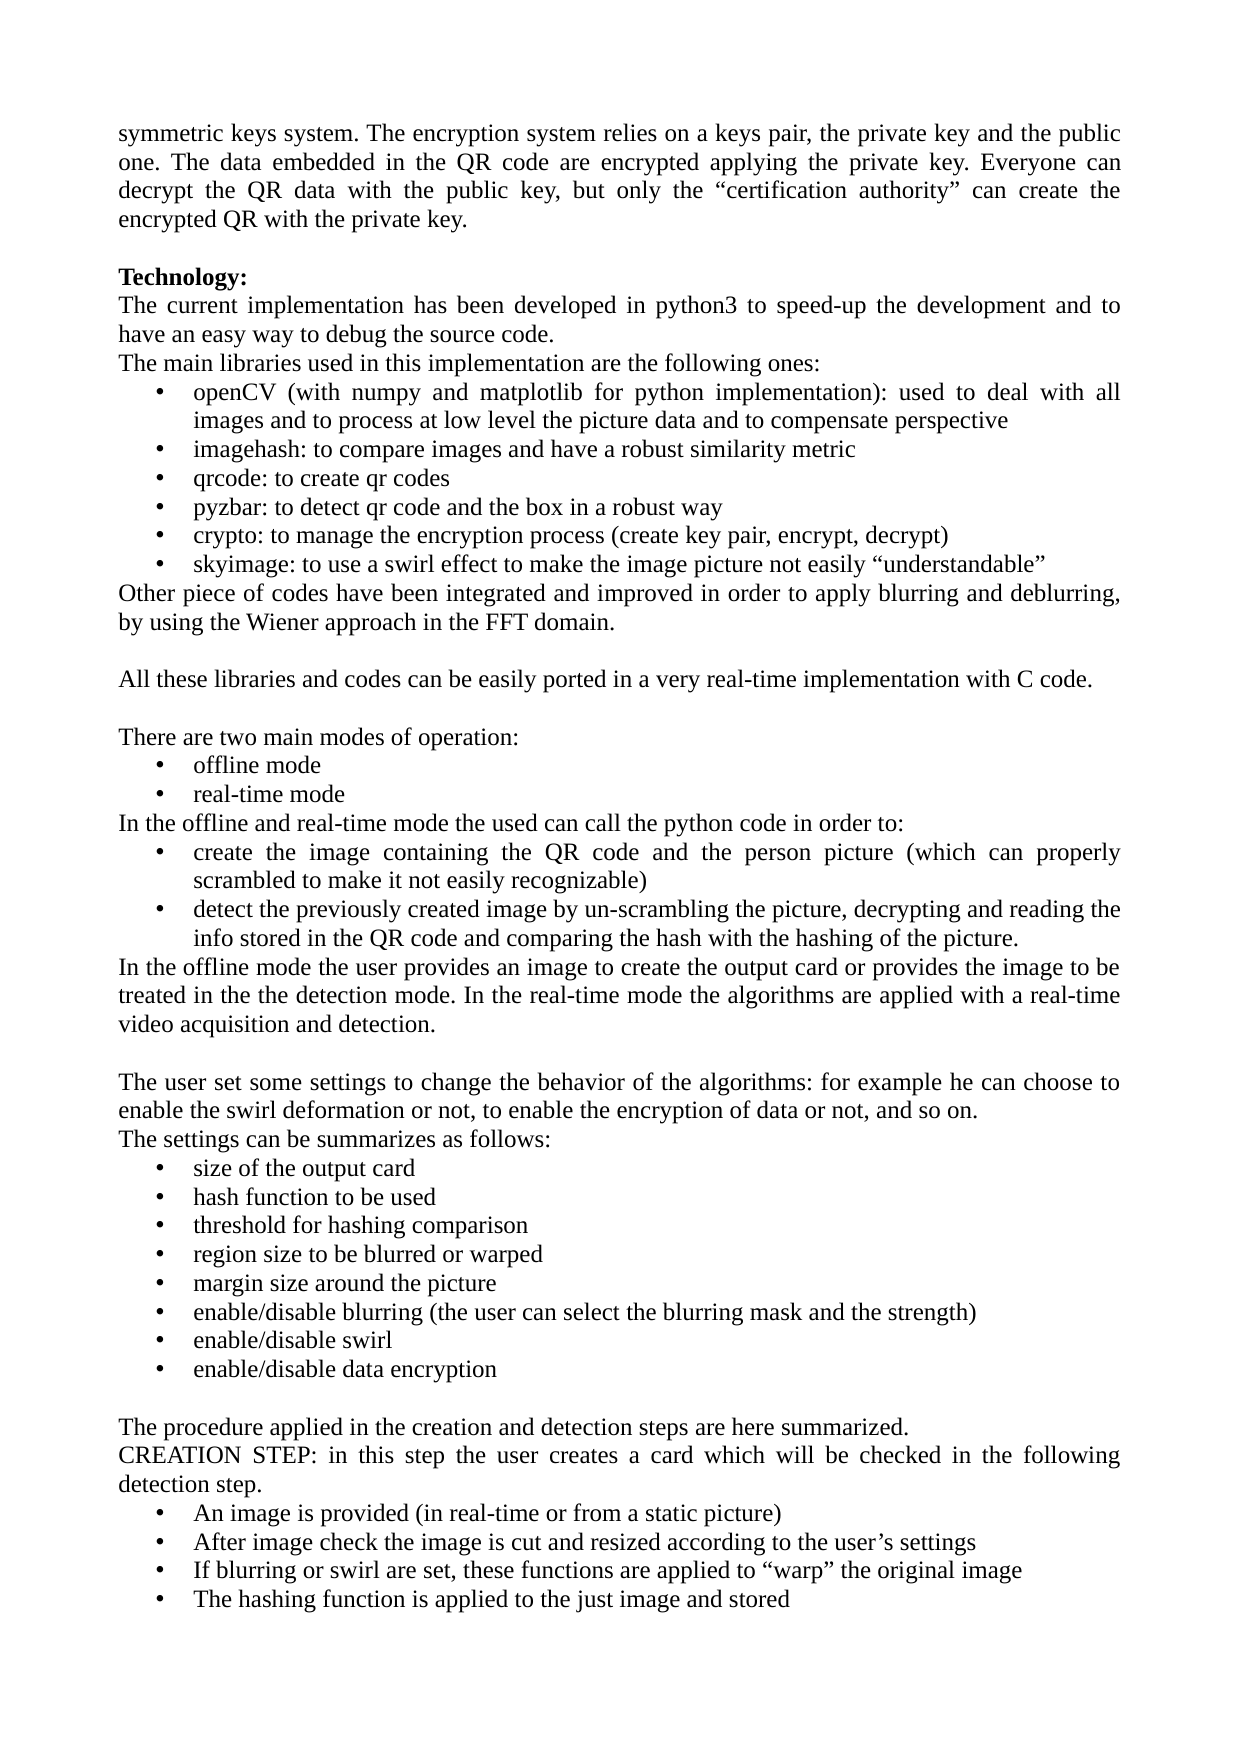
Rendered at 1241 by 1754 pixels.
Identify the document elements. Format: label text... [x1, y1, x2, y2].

list margin size around the picture [156, 1268, 1122, 1297]
list region size to be blurred or warped [156, 1239, 1122, 1268]
list offline mode [156, 751, 1122, 779]
text There are two main modes of operation: [118, 722, 1122, 751]
text All these libraries and codes can be easily ported in a very real-time implementation with C code. [118, 664, 1122, 693]
list enable/disable swirl [156, 1326, 1122, 1354]
list After image check the image is cut and resized according to the user’s settings [156, 1527, 1122, 1556]
text The main libraries used in this implementation are the following ones: [118, 348, 1122, 377]
list enable/disable blurring (the user can select the blurring mask and the strength) [156, 1297, 1122, 1326]
list size of the output card [156, 1153, 1122, 1182]
text CREATION STEP: in this step the user creates a card which will be checked in the following detection step. [118, 1441, 1122, 1498]
list crypto: to manage the encryption process (create key pair, encrypt, decrypt) [156, 521, 1122, 549]
text In the offline mode the user provides an image to create the output card or provides the image to be treated in the the detection mode. In the real-time mode the algorithms are applied with a real-time video acquisition and detection. [118, 952, 1122, 1038]
list pyzbar: to detect qr code and the box in a robust way [156, 492, 1122, 521]
list qrcode: to create qr codes [156, 463, 1122, 492]
list real-time mode [156, 779, 1122, 808]
list The hashing function is applied to the just image and stored [156, 1584, 1122, 1613]
text The current implementation has been developed in python3 to speed-up the development and to have an easy way to debug the source code. [118, 291, 1122, 348]
list If blurring or swirl are set, these functions are applied to “warp” the original image [156, 1556, 1122, 1584]
text Technology: [118, 262, 1122, 291]
list hash function to be used [156, 1182, 1122, 1211]
list openCV (with numpy and matplotlib for python implementation): used to deal with all images and to process at low level the picture data and to compensate perspective [156, 377, 1122, 434]
list An image is provided (in real-time or from a static picture) [156, 1498, 1122, 1527]
text The user set some settings to change the behavior of the algorithms: for example he can choose to enable the swirl deformation or not, to enable the encryption of data or not, and so on. [118, 1067, 1122, 1124]
text In the offline and real-time mode the used can call the python code in order to: [118, 808, 1122, 837]
list enable/disable data encryption [156, 1354, 1122, 1383]
text Other piece of codes have been integrated and improved in order to apply blurring and deblurring, by using the Wiener approach in the FFT domain. [118, 578, 1122, 636]
text The procedure applied in the creation and detection steps are here summarized. [118, 1412, 1122, 1441]
list create the image containing the QR code and the person picture (which can properly scrambled to make it not easily recognizable) [156, 837, 1122, 894]
list detect the previously created image by un-scrambling the picture, decrypting and reading the info stored in the QR code and comparing the hash with the hashing of the picture. [156, 894, 1122, 952]
list threshold for hashing comparison [156, 1211, 1122, 1239]
list imagehash: to compare images and have a robust similarity metric [156, 434, 1122, 463]
list skyimage: to use a swirl effect to make the image picture not easily “understandable” [156, 549, 1122, 578]
text symmetric keys system. The encryption system relies on a keys pair, the private key and the public one. The data embedded in the QR code are encrypted applying the private key. Everyone can decrypt the QR data with the public key, but only the “certification authority” can create the encrypted QR with the private key. [118, 118, 1122, 233]
text The settings can be summarizes as follows: [118, 1124, 1122, 1153]
